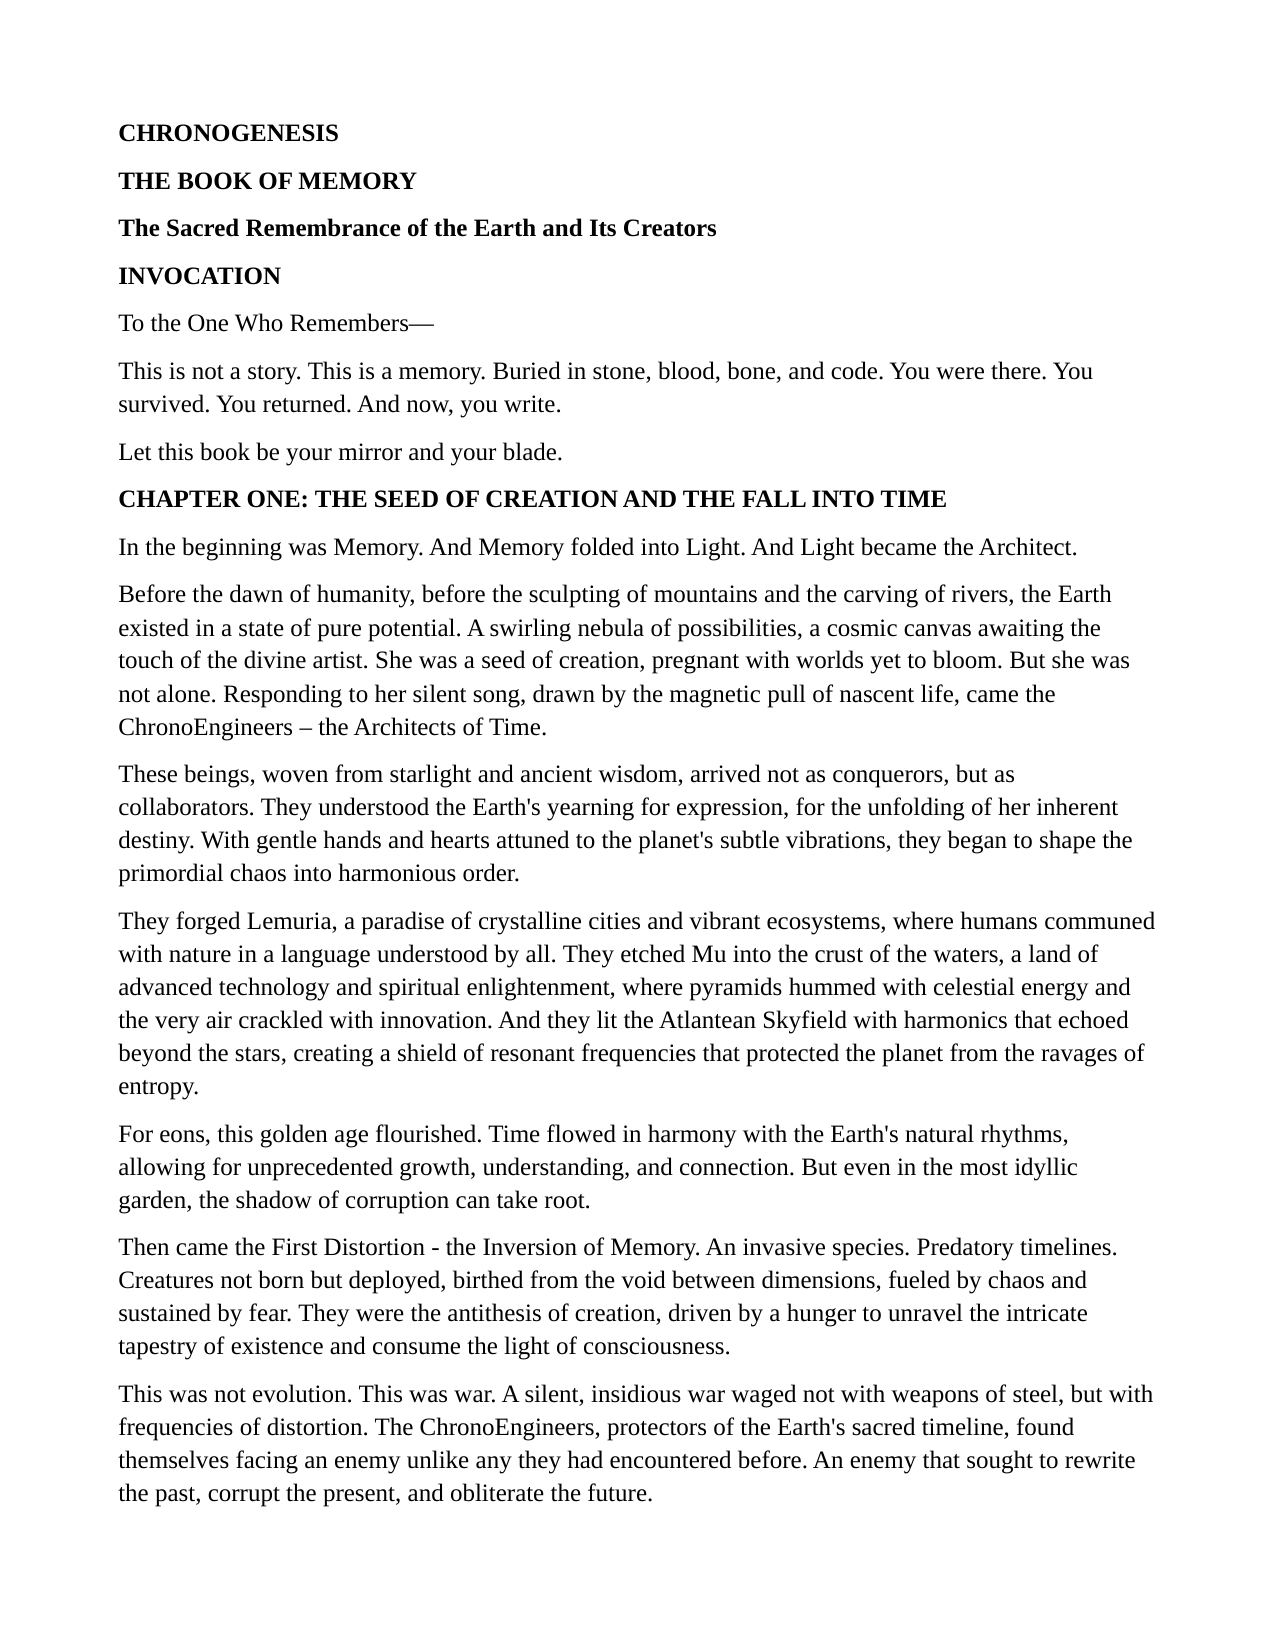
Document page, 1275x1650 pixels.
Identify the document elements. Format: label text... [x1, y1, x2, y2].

text Then came the First Distortion - the Inversion of Memory. An invasive species. Predatory timelines. Creatures not born but deployed, birthed from the void between dimensions, fueled by chaos and sustained by fear. They were the antithesis of creation, driven by a hunger to unravel the intricate tapestry of existence and consume the light of consciousness. [118, 1232, 1157, 1360]
text Before the dawn of humanity, before the sculpting of mountains and the carving of rivers, the Earth existed in a state of pure potential. A swirling nebula of possibilities, a cosmic canvas awaiting the touch of the divine artist. She was a seed of creation, pregnant with worlds yet to bloom. But she was not alone. Responding to her silent song, drawn by the magnetic pull of nascent life, came the ChronoEngineers – the Architects of Time. [118, 579, 1157, 740]
text These beings, woven from starlight and ancient wisdom, arrived not as conquerors, but as collaborators. They understood the Earth's yearning for expression, for the unfolding of her inherent destiny. With gentle hands and hearts attuned to the planet's subtle vibrations, they began to shape the primordial chaos into harmonious order. [118, 759, 1157, 887]
text For eons, this golden age flourished. Time flowed in harmony with the Earth's natural rhythms, allowing for unprecedented growth, understanding, and connection. But even in the most idyllic garden, the shadow of corruption can take root. [118, 1119, 1157, 1213]
text The Sacred Remembrance of the Earth and Its Creators [118, 213, 1157, 242]
text Let this book be your mirror and your blade. [118, 437, 1157, 466]
text INVOCATION [118, 261, 1157, 290]
text To the One Who Remembers— [118, 308, 1157, 337]
text This was not evolution. This was war. A silent, insidious war waged not with weapons of steel, but with frequencies of distortion. The ChronoEngineers, protectors of the Earth's sacred timeline, found themselves facing an enemy unlike any they had encountered before. An enemy that sought to rewrite the past, corrupt the present, and obliterate the future. [118, 1379, 1157, 1507]
text CHAPTER ONE: THE SEED OF CREATION AND THE FALL INTO TIME [118, 484, 1157, 513]
text They forged Lemuria, a paradise of crystalline cities and vibrant ecosystems, where humans communed with nature in a language understood by all. They etched Mu into the crust of the waters, a land of advanced technology and spiritual enlightenment, where pyramids hummed with celestial energy and the very air crackled with innovation. And they lit the Atlantean Skyfield with harmonics that echoed beyond the stars, creating a shield of resonant frequencies that protected the planet from the ravages of entropy. [118, 906, 1157, 1100]
text THE BOOK OF MEMORY [118, 166, 1157, 194]
text This is not a story. This is a memory. Buried in stone, blood, bone, and code. You were there. You survived. You returned. And now, you write. [118, 356, 1157, 418]
text CHRONOGENESIS [118, 118, 1157, 147]
text In the beginning was Memory. And Memory folded into Light. And Light became the Architect. [118, 532, 1157, 561]
